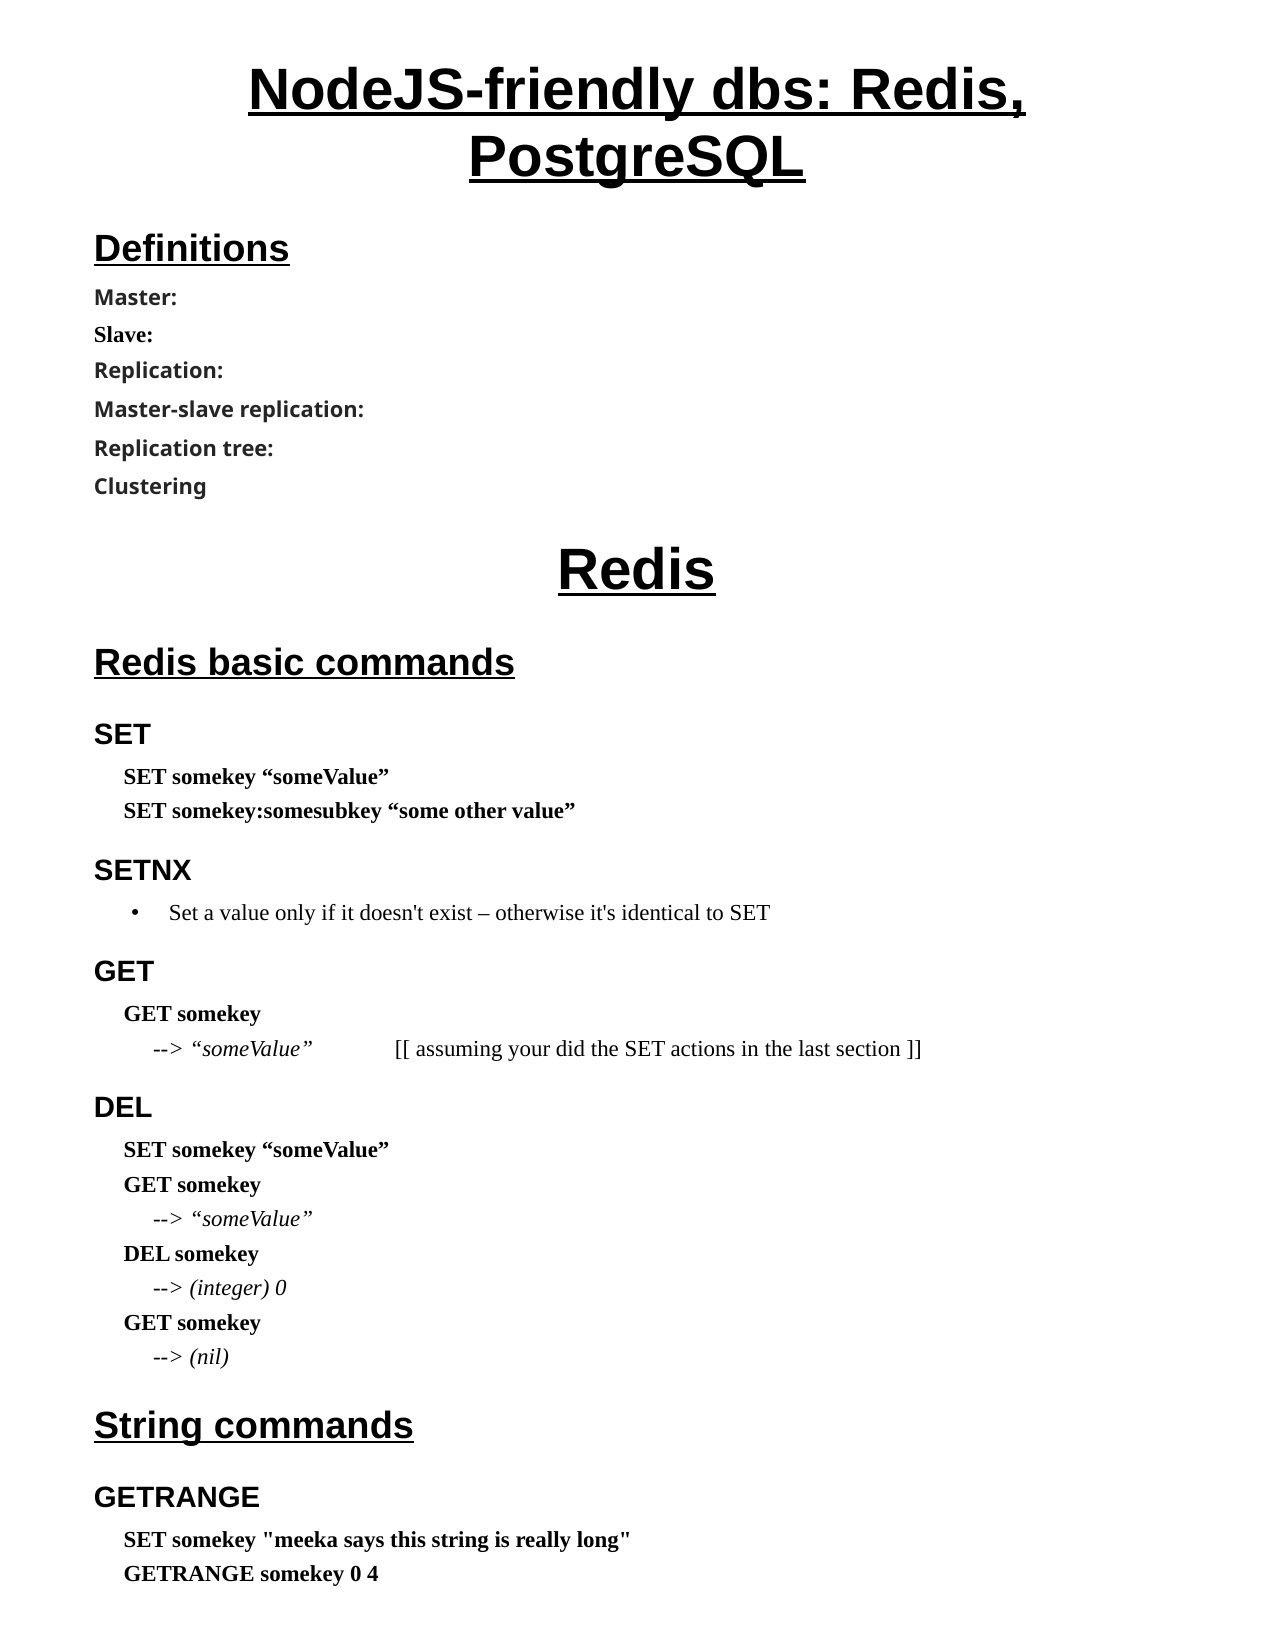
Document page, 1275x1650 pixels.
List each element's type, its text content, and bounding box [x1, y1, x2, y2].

title NodeJS-friendly dbs: Redis, PostgreSQL [94, 54, 1180, 189]
text Master-slave replication: [94, 394, 1180, 424]
subtitle Definitions [94, 226, 1180, 270]
text SET somekey “someValue” [94, 1136, 1180, 1163]
text GET somekey [94, 1309, 1180, 1335]
text --> (nil) [94, 1343, 1180, 1370]
subtitle GETRANGE [94, 1480, 1180, 1513]
text DEL somekey [94, 1240, 1180, 1266]
subtitle DEL [94, 1090, 1180, 1124]
text Master: [94, 282, 1180, 312]
subtitle SET [94, 717, 1180, 750]
text --> (integer) 0 [94, 1274, 1180, 1301]
title Redis [94, 535, 1180, 602]
text Clustering [94, 471, 1180, 501]
text Replication: [94, 355, 1180, 385]
text Replication tree: [94, 433, 1180, 462]
text --> “someValue” [[ assuming your did the SET actions in the last section ]] [94, 1035, 1180, 1061]
text SET somekey “someValue” [94, 763, 1180, 789]
text SET somekey "meeka says this string is really long" [94, 1526, 1180, 1552]
subtitle GET [94, 954, 1180, 988]
text GETRANGE somekey 0 4 [94, 1561, 1180, 1587]
text SET somekey:somesubkey “some other value” [94, 797, 1180, 824]
text --> “someValue” [94, 1205, 1180, 1232]
subtitle SETNX [94, 853, 1180, 886]
subtitle Redis basic commands [94, 639, 1180, 683]
text GET somekey [94, 1171, 1180, 1197]
subtitle String commands [94, 1403, 1180, 1446]
text GET somekey [94, 1000, 1180, 1027]
text Slave: [94, 321, 1180, 347]
list Set a value only if it doesn't exist – otherwise it's identical to SET [131, 899, 1180, 925]
